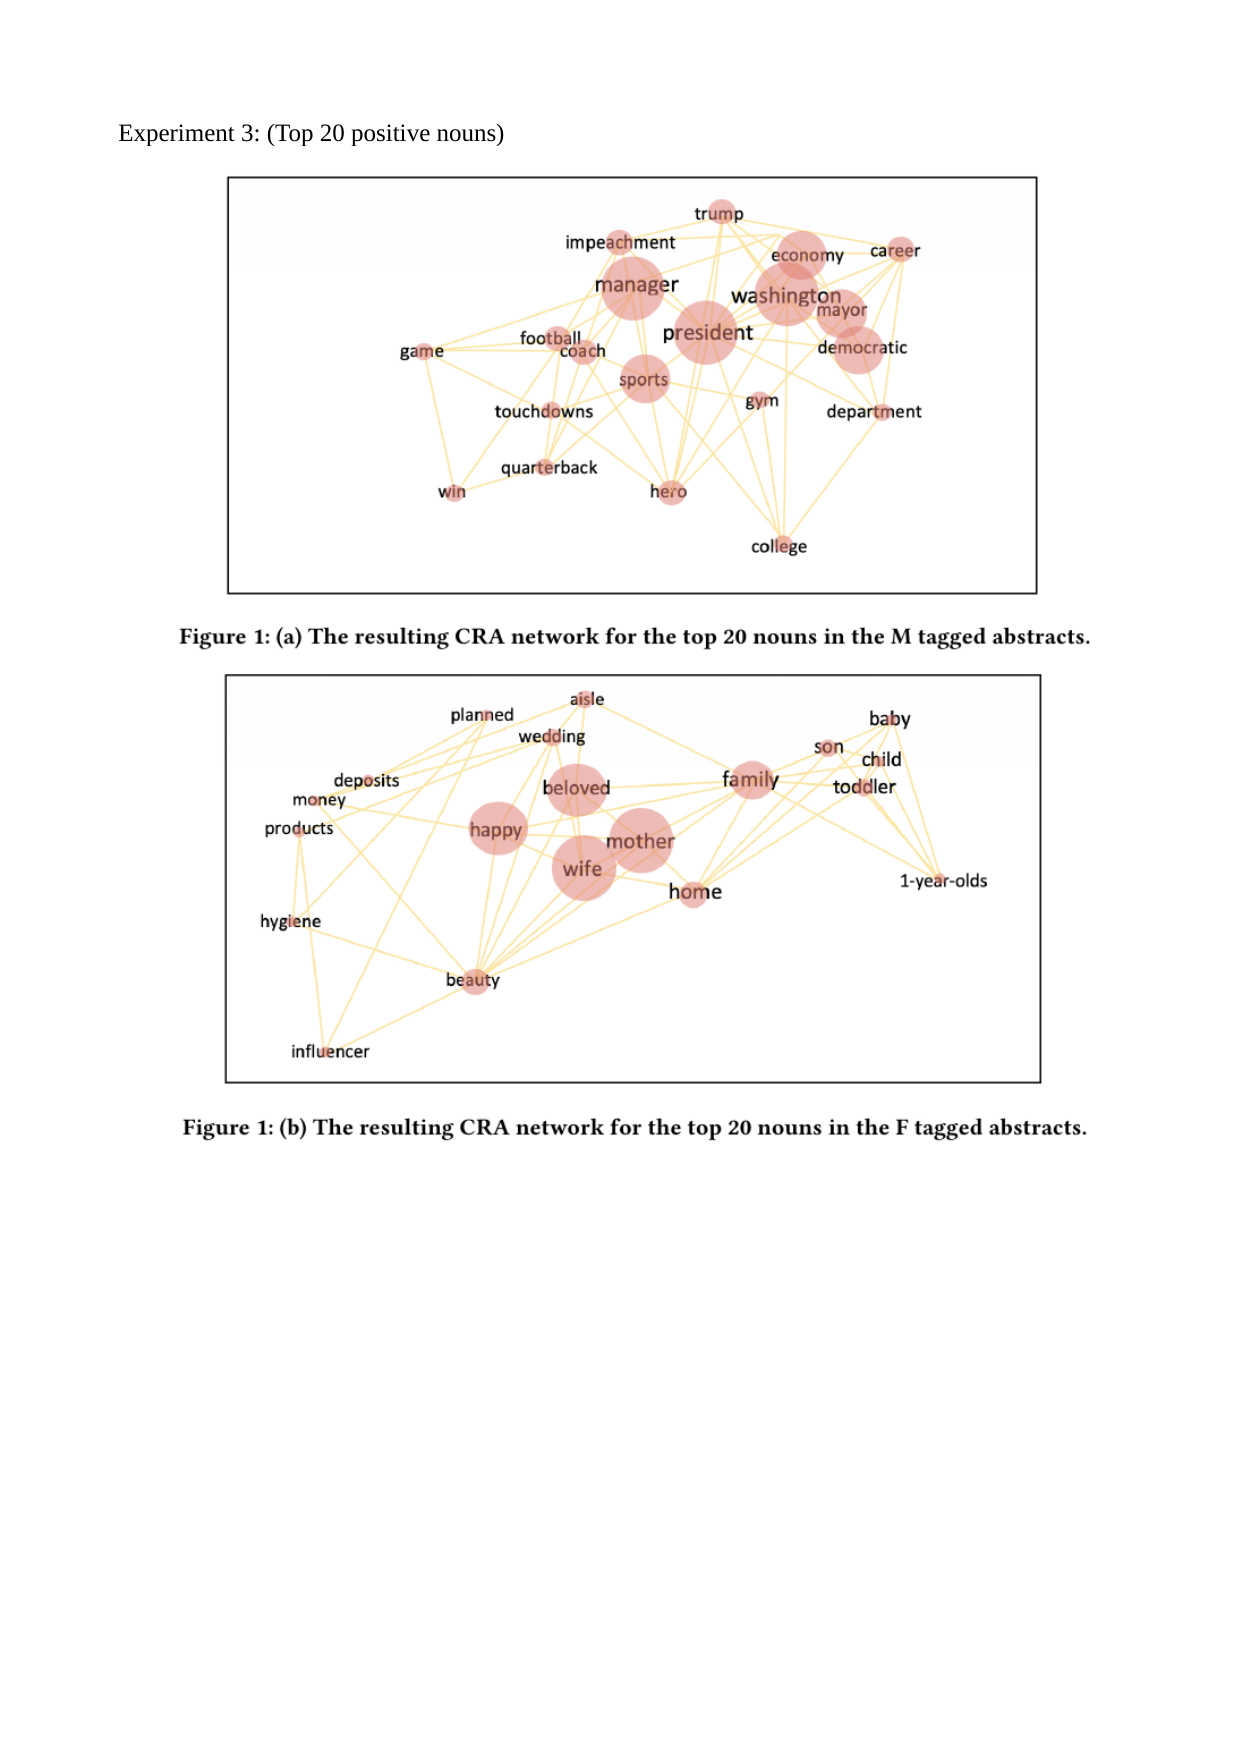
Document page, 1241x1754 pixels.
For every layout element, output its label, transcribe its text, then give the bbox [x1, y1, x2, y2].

text Experiment 3: (Top 20 positive nouns) [118, 118, 1122, 146]
picture [118, 146, 1123, 1155]
